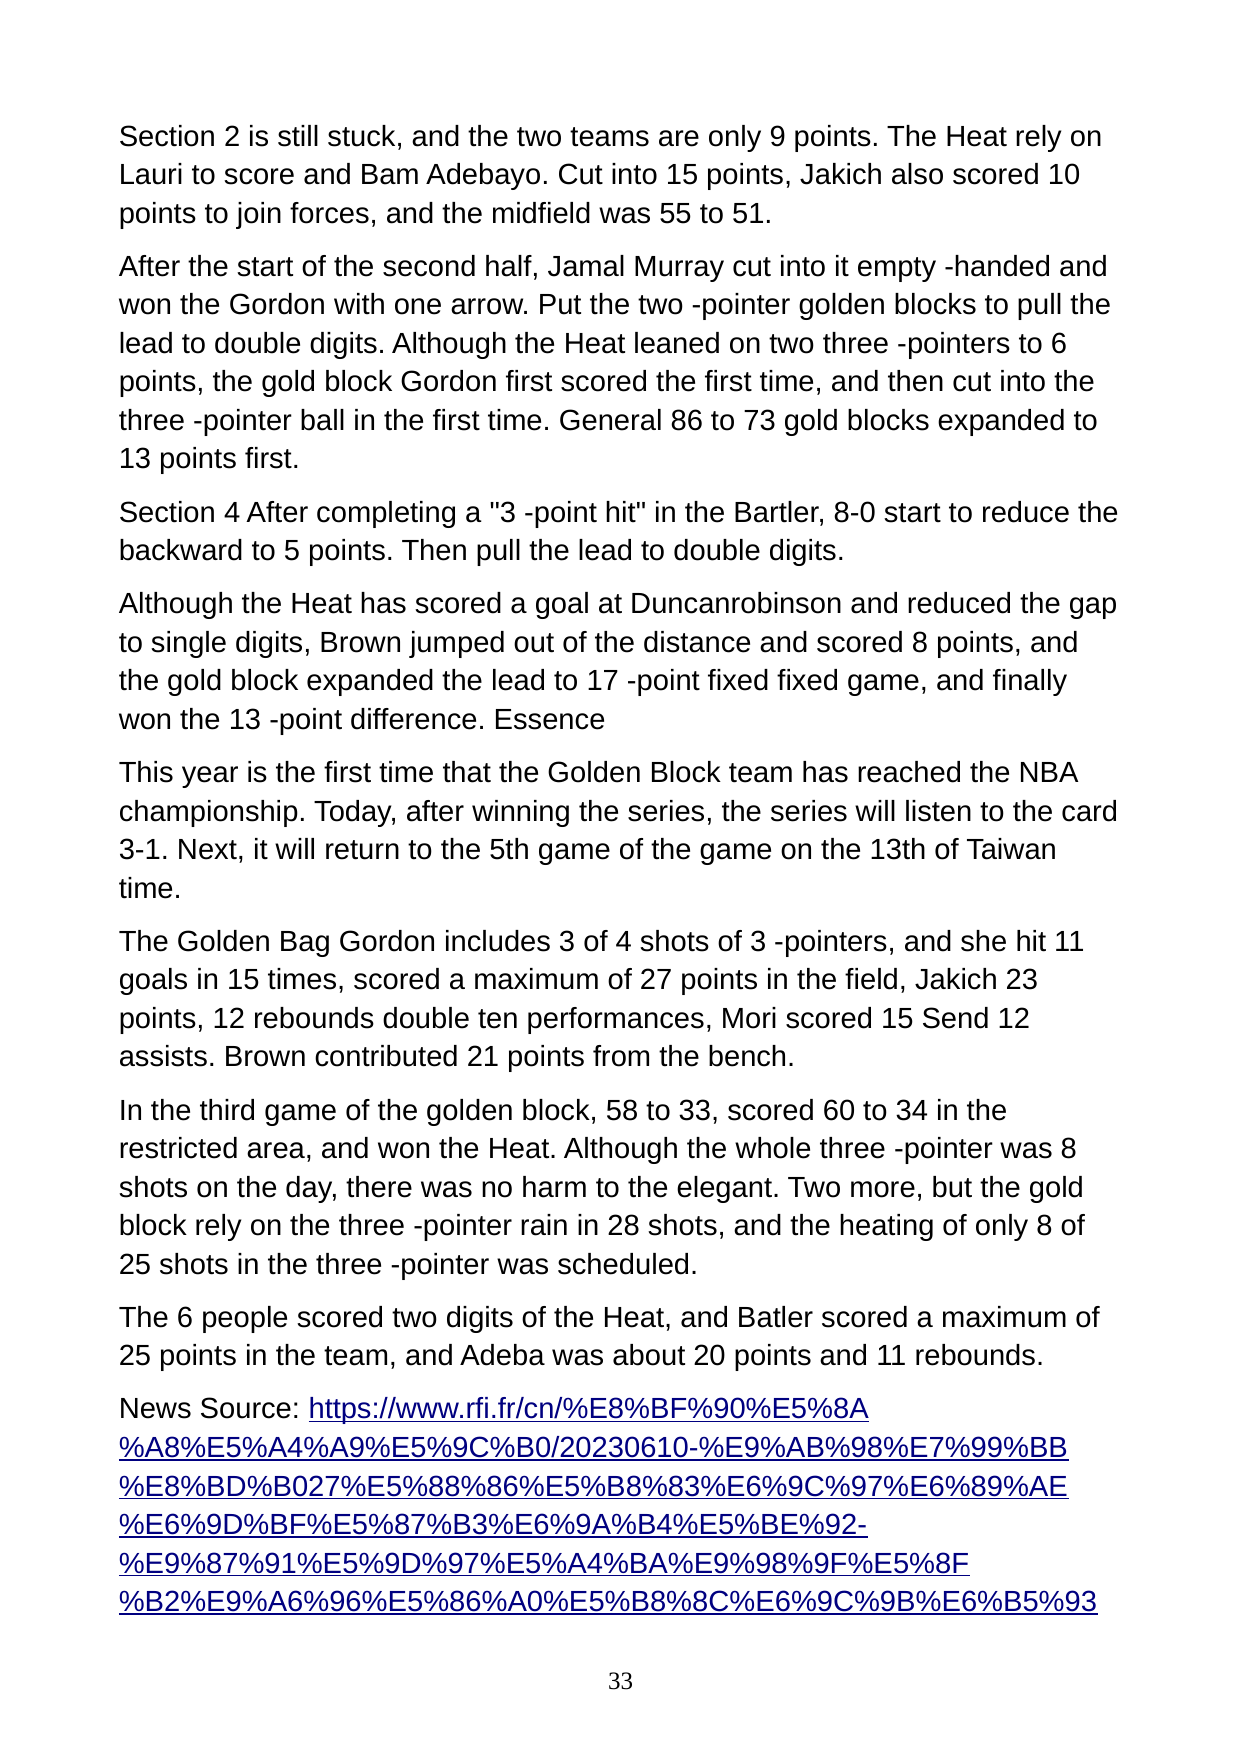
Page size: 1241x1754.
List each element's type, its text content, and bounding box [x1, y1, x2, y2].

text News Source: https://www.rfi.fr/cn/%E8%BF%90%E5%8A%A8%E5%A4%A9%E5%9C%B0/20230610-%E9%AB%98%E7%99%BB%E8%BD%B027%E5%88%86%E5%B8%83%E6%9C%97%E6%89%AE%E6%9D%BF%E5%87%B3%E6%9A%B4%E5%BE%92-%E9%87%91%E5%9D%97%E5%A4%BA%E9%98%9F%E5%8F%B2%E9%A6%96%E5%86%A0%E5%B8%8C%E6%9C%9B%E6%B5%93 [118, 1391, 1122, 1618]
text The Golden Bag Gordon includes 3 of 4 shots of 3 -pointers, and she hit 11 goals in 15 times, scored a maximum of 27 points in the field, Jakich 23 points, 12 rebounds double ten performances, Mori scored 15 Send 12 assists. Brown contributed 21 points from the bench. [118, 924, 1122, 1073]
text In the third game of the golden block, 58 to 33, scored 60 to 34 in the restricted area, and won the Heat. Although the whole three -pointer was 8 shots on the day, there was no harm to the elegant. Two more, but the gold block rely on the three -pointer rain in 28 shots, and the heating of only 8 of 25 shots in the three -pointer was scheduled. [118, 1092, 1122, 1280]
text Section 2 is still stuck, and the two teams are only 9 points. The Heat rely on Lauri to score and Bam Adebayo. Cut into 15 points, Jakich also scored 10 points to join forces, and the midfield was 55 to 51. [118, 118, 1122, 229]
text After the start of the second half, Jamal Murray cut into it empty -handed and won the Gordon with one arrow. Put the two -pointer golden blocks to pull the lead to double digits. Although the Heat leaned on two three -pointers to 6 points, the gold block Gordon first scored the first time, and then cut into the three -pointer ball in the first time. General 86 to 73 gold blocks expanded to 13 points first. [118, 249, 1122, 475]
text Section 4 After completing a "3 -point hit" in the Bartler, 8-0 start to reduce the backward to 5 points. Then pull the lead to double digits. [118, 494, 1122, 567]
text Although the Heat has scored a goal at Duncanrobinson and reduced the gap to single digits, Brown jumped out of the distance and scored 8 points, and the gold block expanded the lead to 17 -point fixed fixed game, and finally won the 13 -point difference. Essence [118, 586, 1122, 735]
text The 6 people scored two digits of the Heat, and Batler scored a maximum of 25 points in the team, and Adeba was about 20 points and 11 rebounds. [118, 1300, 1122, 1372]
text This year is the first time that the Golden Block team has reached the NBA championship. Today, after winning the series, the series will listen to the card 3-1. Next, it will return to the 5th game of the game on the 13th of Taiwan time. [118, 755, 1122, 904]
